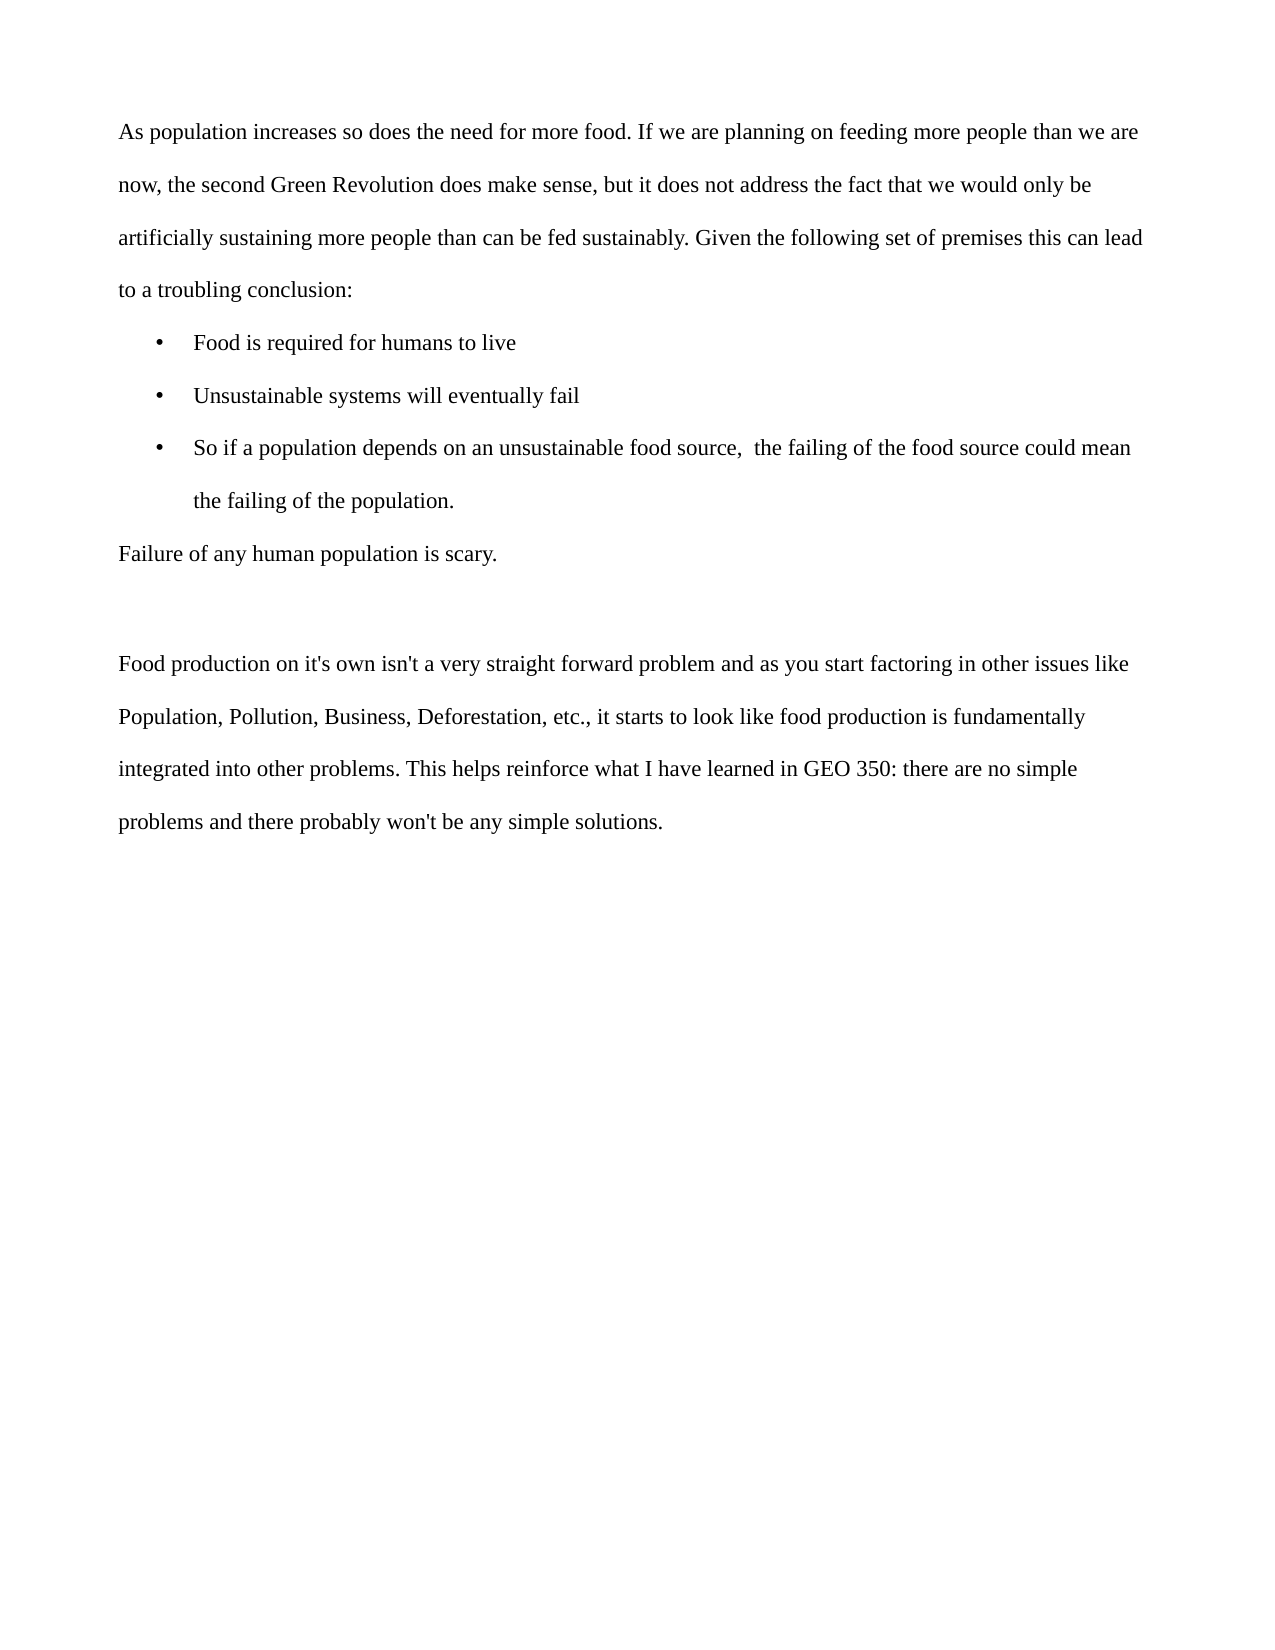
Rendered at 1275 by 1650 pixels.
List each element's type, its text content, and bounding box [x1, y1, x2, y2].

list Unsustainable systems will eventually fail [156, 382, 1157, 408]
list Food is required for humans to live [156, 329, 1157, 355]
list So if a population depends on an unsustainable food source, the failing of the food source could mean the failing of the population. [156, 434, 1157, 513]
text As population increases so does the need for more food. If we are planning on feeding more people than we are now, the second Green Revolution does make sense, but it does not address the fact that we would only be artificially sustaining more people than can be fed sustainably. Given the following set of premises this can lead to a troubling conclusion: [118, 118, 1157, 303]
list Failure of any human population is scary. [118, 540, 1157, 566]
text Food production on it's own isn't a very straight forward problem and as you start factoring in other issues like Population, Pollution, Business, Deforestation, etc., it starts to look like food production is fundamentally integrated into other problems. This helps reinforce what I have learned in GEO 350: there are no simple problems and there probably won't be any simple solutions. [118, 650, 1157, 834]
